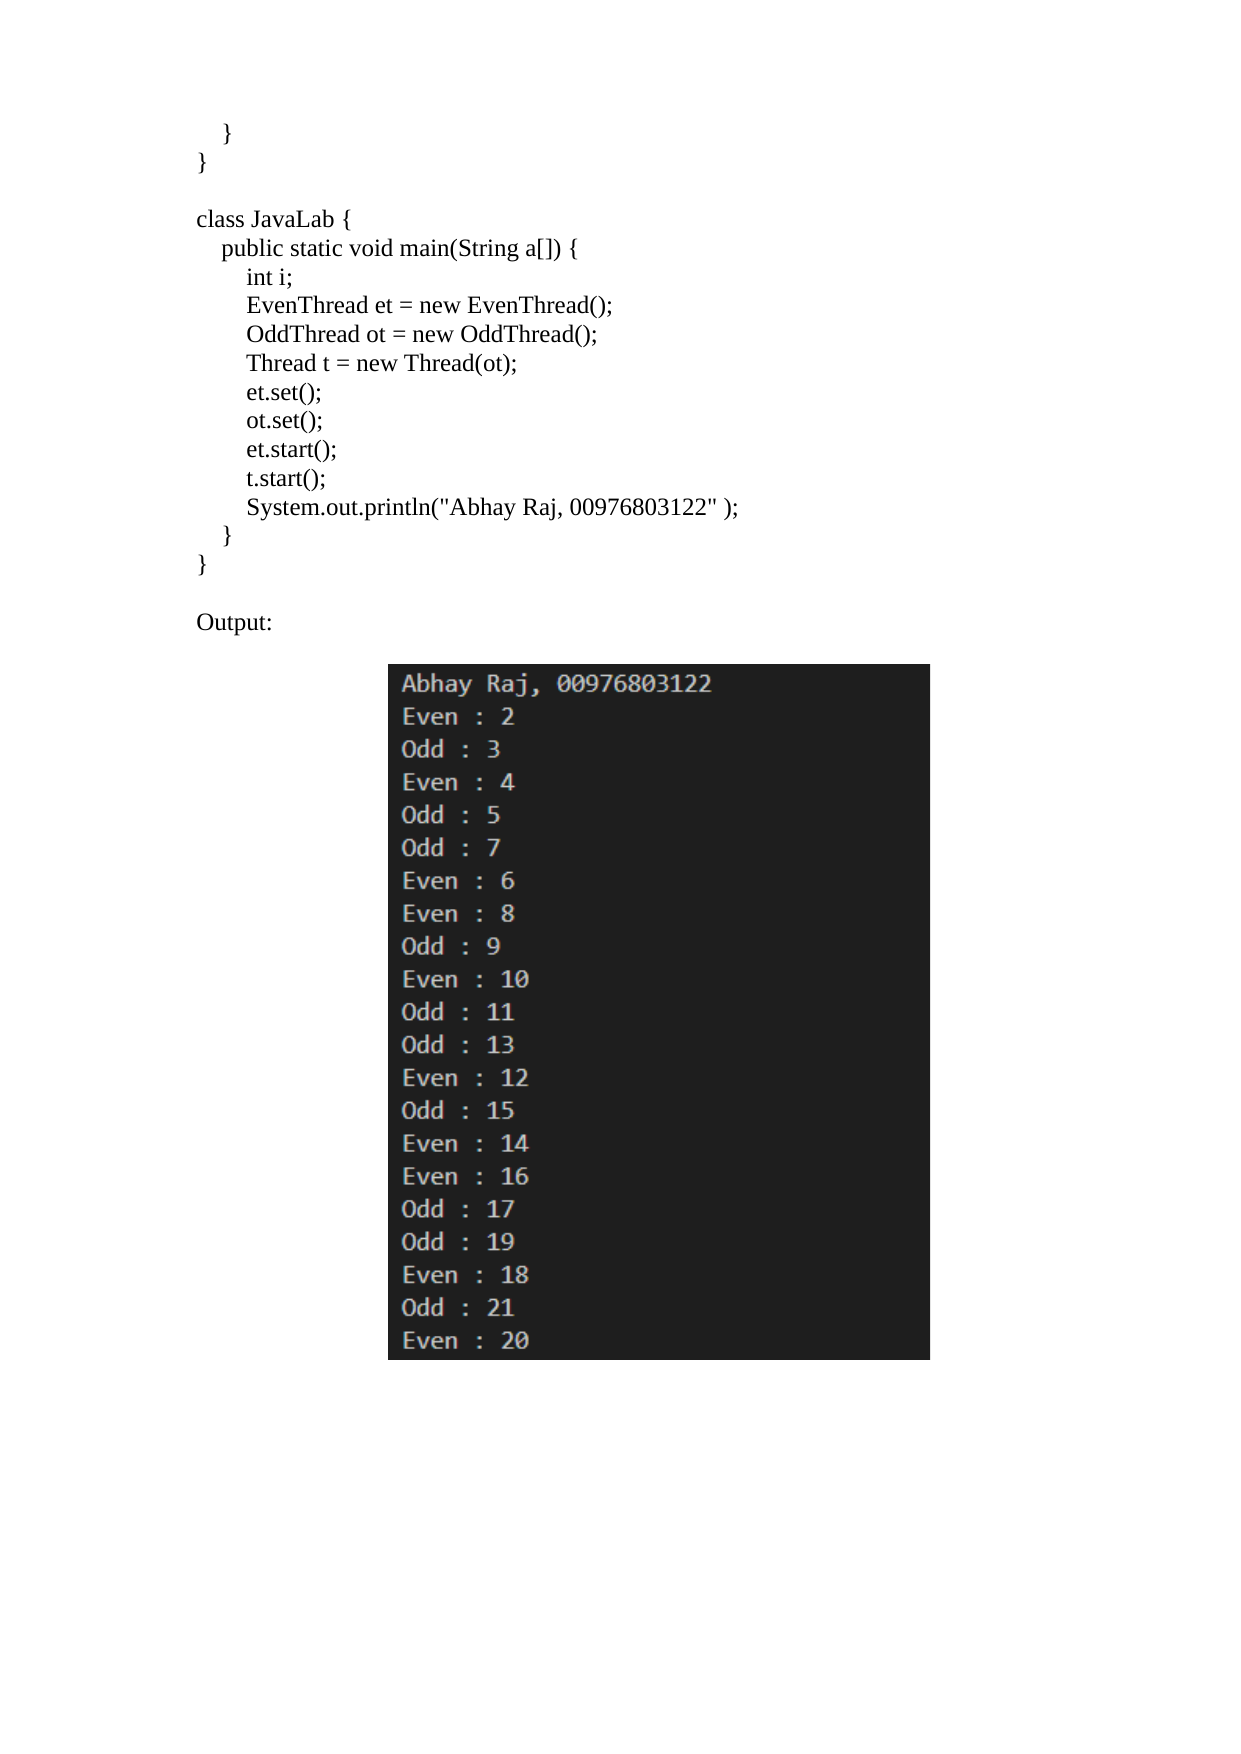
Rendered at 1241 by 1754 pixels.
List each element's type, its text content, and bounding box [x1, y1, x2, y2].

text Output: [196, 607, 1122, 636]
picture [388, 664, 931, 1360]
text System.out.println("Abhay Raj, 00976803122" ); } } [196, 492, 1122, 607]
text } } class JavaLab { public static void main(String a[]) { int i; EvenThread et = new EvenThread(); OddThread ot = new OddThread(); Thread t = new Thread(ot); et.set(); ot.set(); et.start(); t.start(); [196, 118, 1122, 492]
